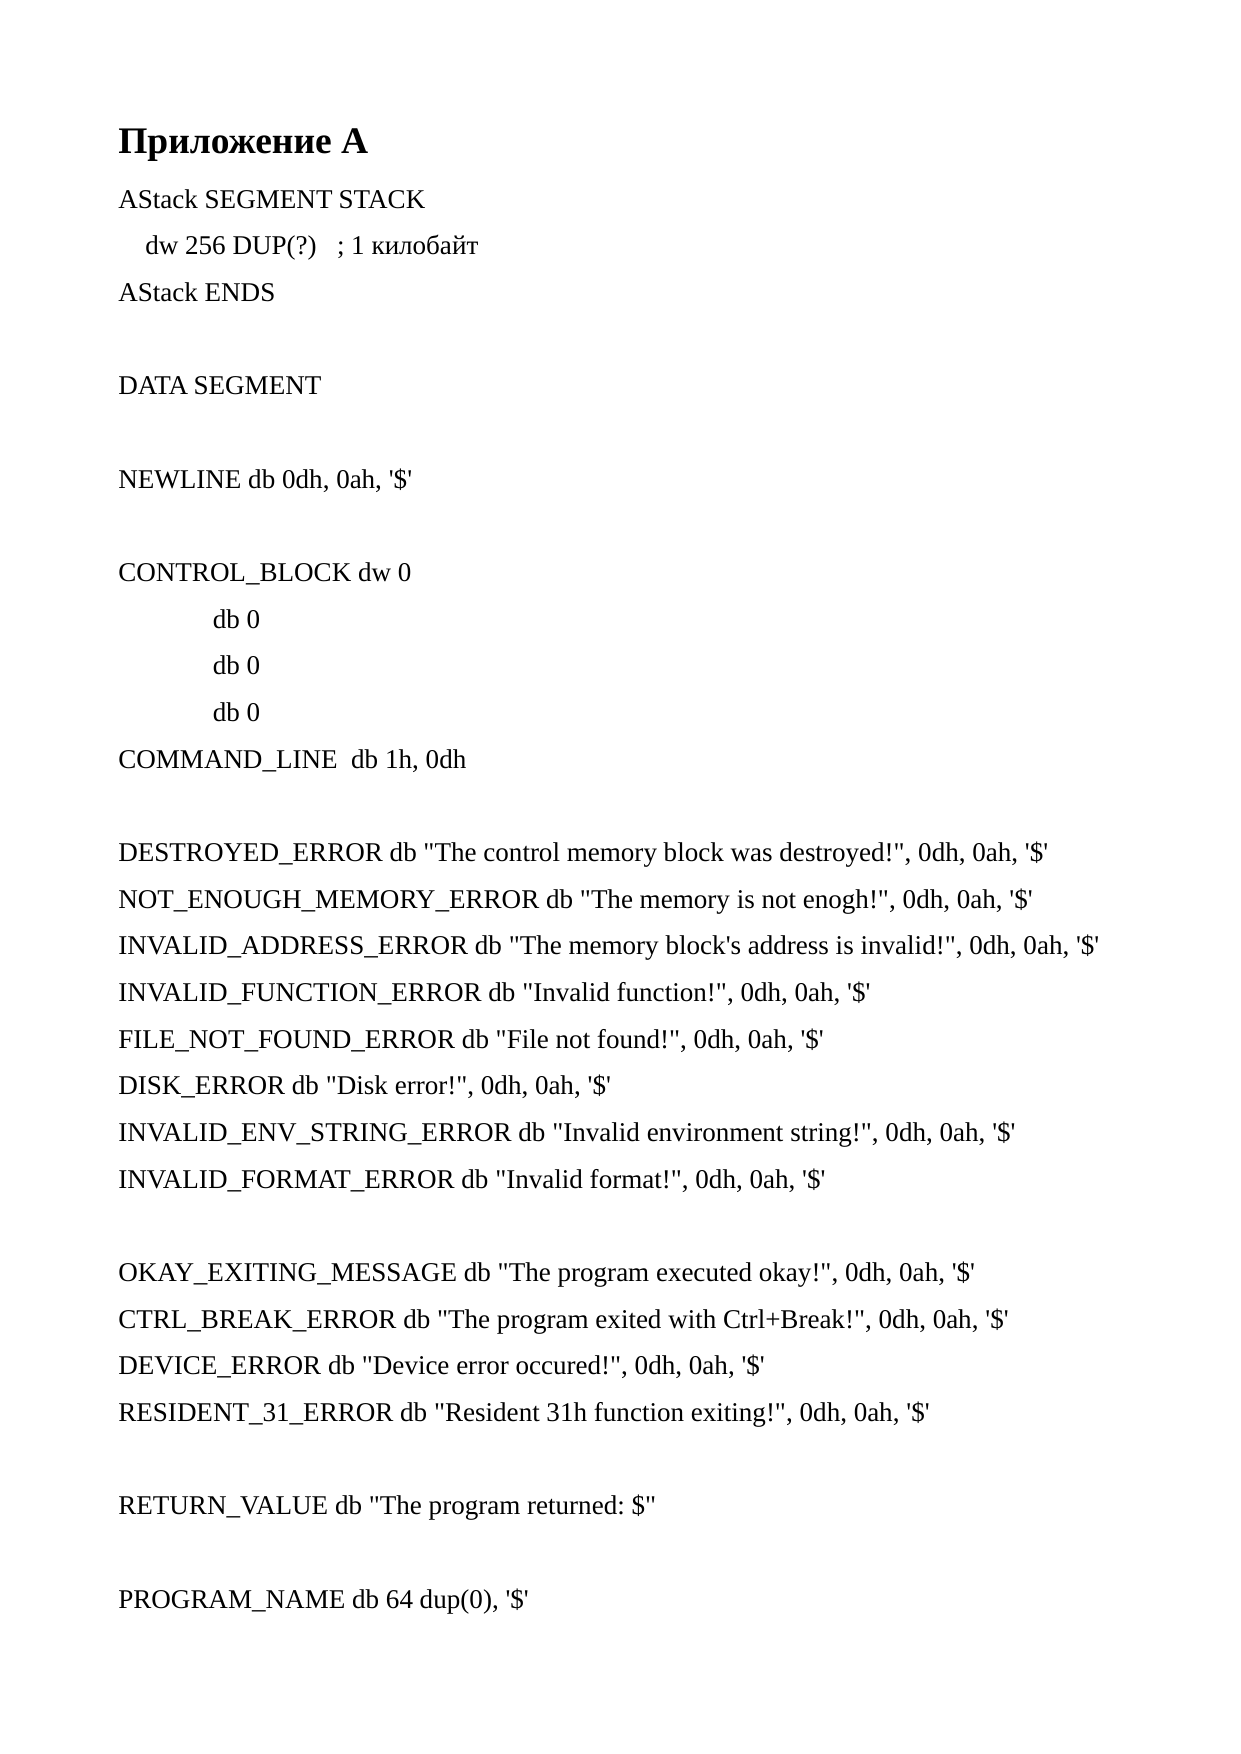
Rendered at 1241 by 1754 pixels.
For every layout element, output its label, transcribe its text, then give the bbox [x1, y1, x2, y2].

text AStack ENDS [118, 276, 1122, 307]
text CONTROL_BLOCK dw 0 [118, 556, 1122, 587]
text OKAY_EXITING_MESSAGE db "The program executed okay!", 0dh, 0ah, '$' [118, 1256, 1122, 1287]
text DEVICE_ERROR db "Device error occured!", 0dh, 0ah, '$' [118, 1349, 1122, 1381]
text DESTROYED_ERROR db "The control memory block was destroyed!", 0dh, 0ah, '$' [118, 836, 1122, 867]
text CTRL_BREAK_ERROR db "The program exited with Ctrl+Break!", 0dh, 0ah, '$' [118, 1303, 1122, 1334]
text DISK_ERROR db "Disk error!", 0dh, 0ah, '$' [118, 1069, 1122, 1101]
text NEWLINE db 0dh, 0ah, '$' [118, 463, 1122, 494]
text NOT_ENOUGH_MEMORY_ERROR db "The memory is not enogh!", 0dh, 0ah, '$' [118, 883, 1122, 914]
text AStack SEGMENT STACK [118, 183, 1122, 214]
text db 0 [118, 603, 1122, 634]
text PROGRAM_NAME db 64 dup(0), '$' [118, 1583, 1122, 1614]
text DATA SEGMENT [118, 369, 1122, 401]
text INVALID_FORMAT_ERROR db "Invalid format!", 0dh, 0ah, '$' [118, 1163, 1122, 1194]
text COMMAND_LINE db 1h, 0dh [118, 743, 1122, 774]
text db 0 [118, 649, 1122, 681]
text dw 256 DUP(?) ; 1 килобайт [118, 229, 1122, 261]
text INVALID_FUNCTION_ERROR db "Invalid function!", 0dh, 0ah, '$' [118, 976, 1122, 1007]
text Приложение А [118, 118, 1122, 161]
text INVALID_ENV_STRING_ERROR db "Invalid environment string!", 0dh, 0ah, '$' [118, 1116, 1122, 1147]
text db 0 [118, 696, 1122, 727]
text RESIDENT_31_ERROR db "Resident 31h function exiting!", 0dh, 0ah, '$' [118, 1396, 1122, 1427]
text INVALID_ADDRESS_ERROR db "The memory block's address is invalid!", 0dh, 0ah, '$' [118, 929, 1122, 961]
text FILE_NOT_FOUND_ERROR db "File not found!", 0dh, 0ah, '$' [118, 1023, 1122, 1054]
text RETURN_VALUE db "The program returned: $" [118, 1489, 1122, 1521]
